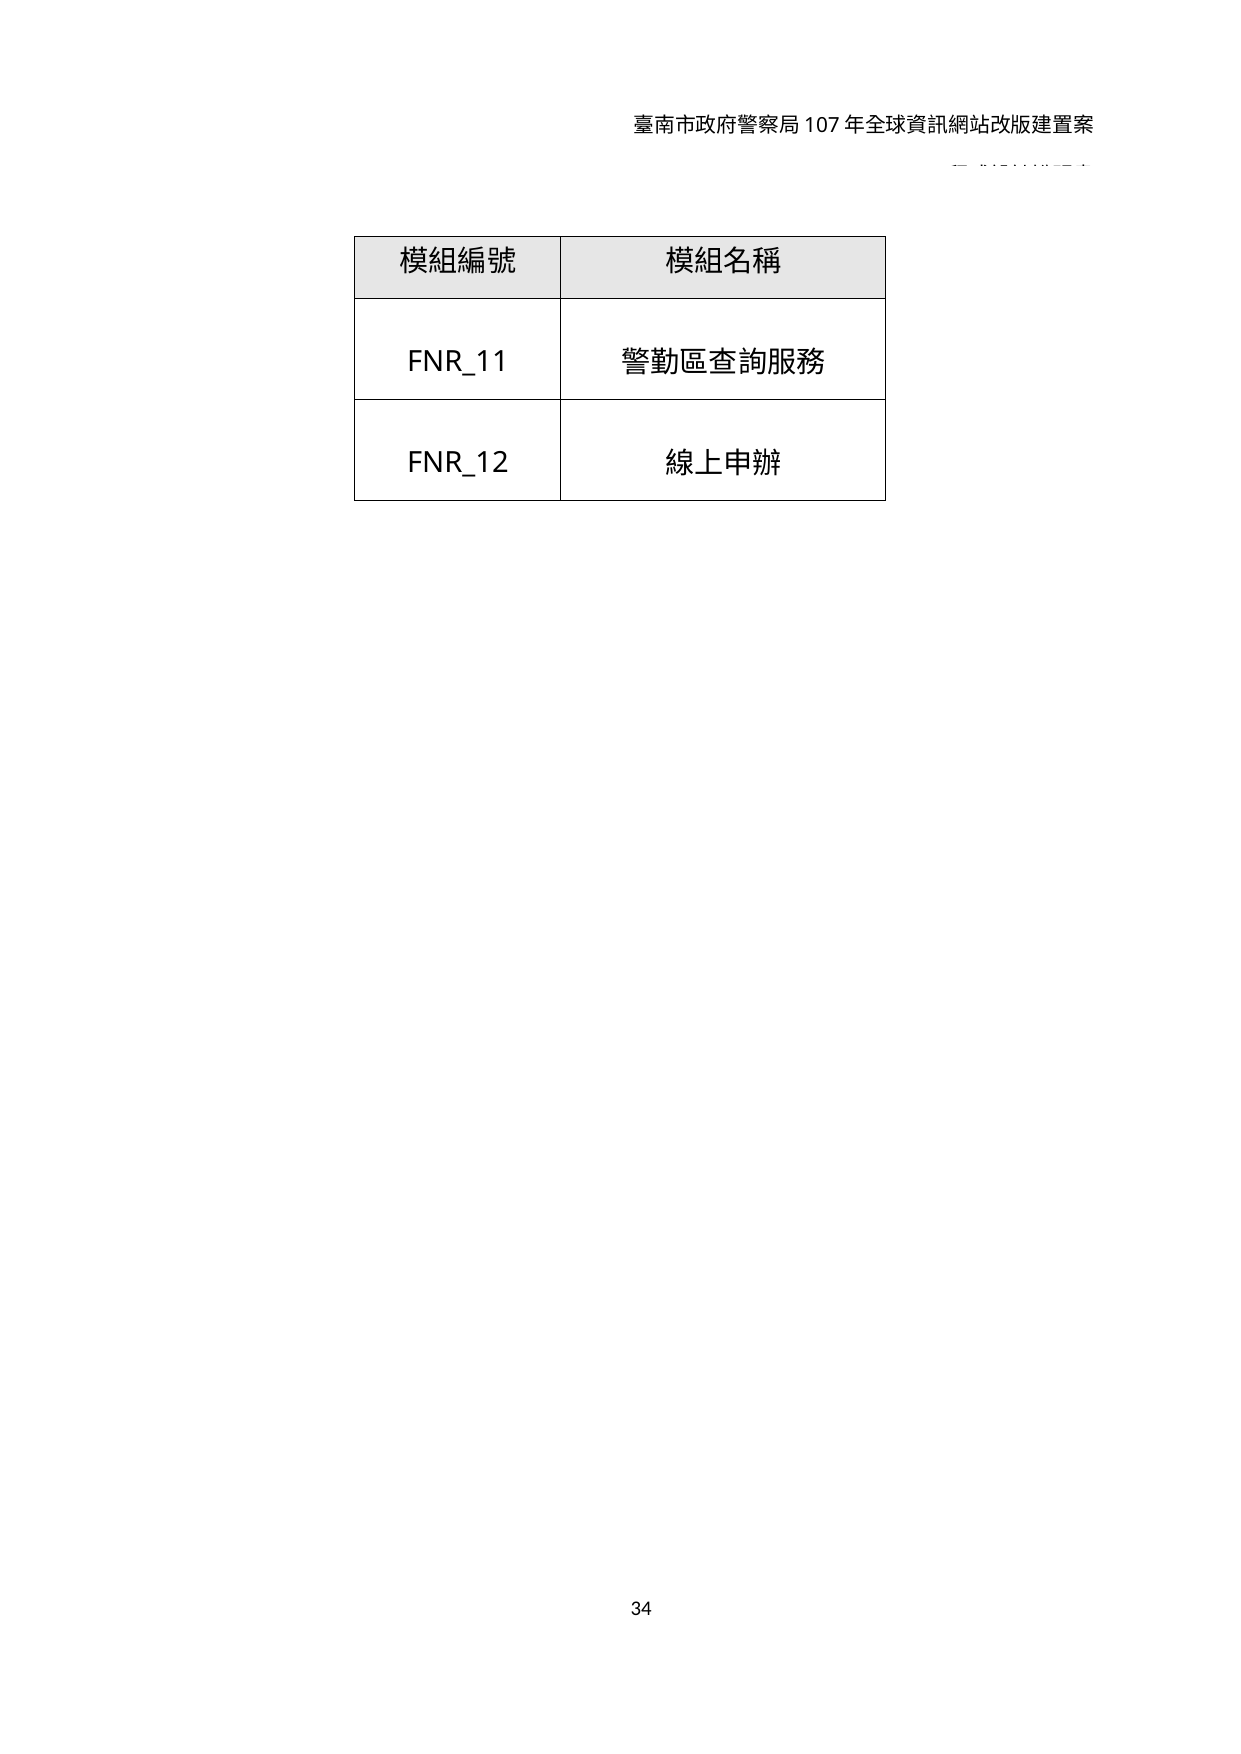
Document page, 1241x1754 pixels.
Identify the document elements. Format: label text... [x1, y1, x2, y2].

table_cell 警勤區查詢服務 [561, 299, 885, 399]
table_cell FNR_12 [355, 400, 560, 500]
table_cell FNR_11 [355, 299, 560, 399]
table_header 模組編號 [355, 237, 560, 298]
table_header 模組名稱 [561, 237, 885, 298]
table_cell 線上申辦 [561, 400, 885, 500]
